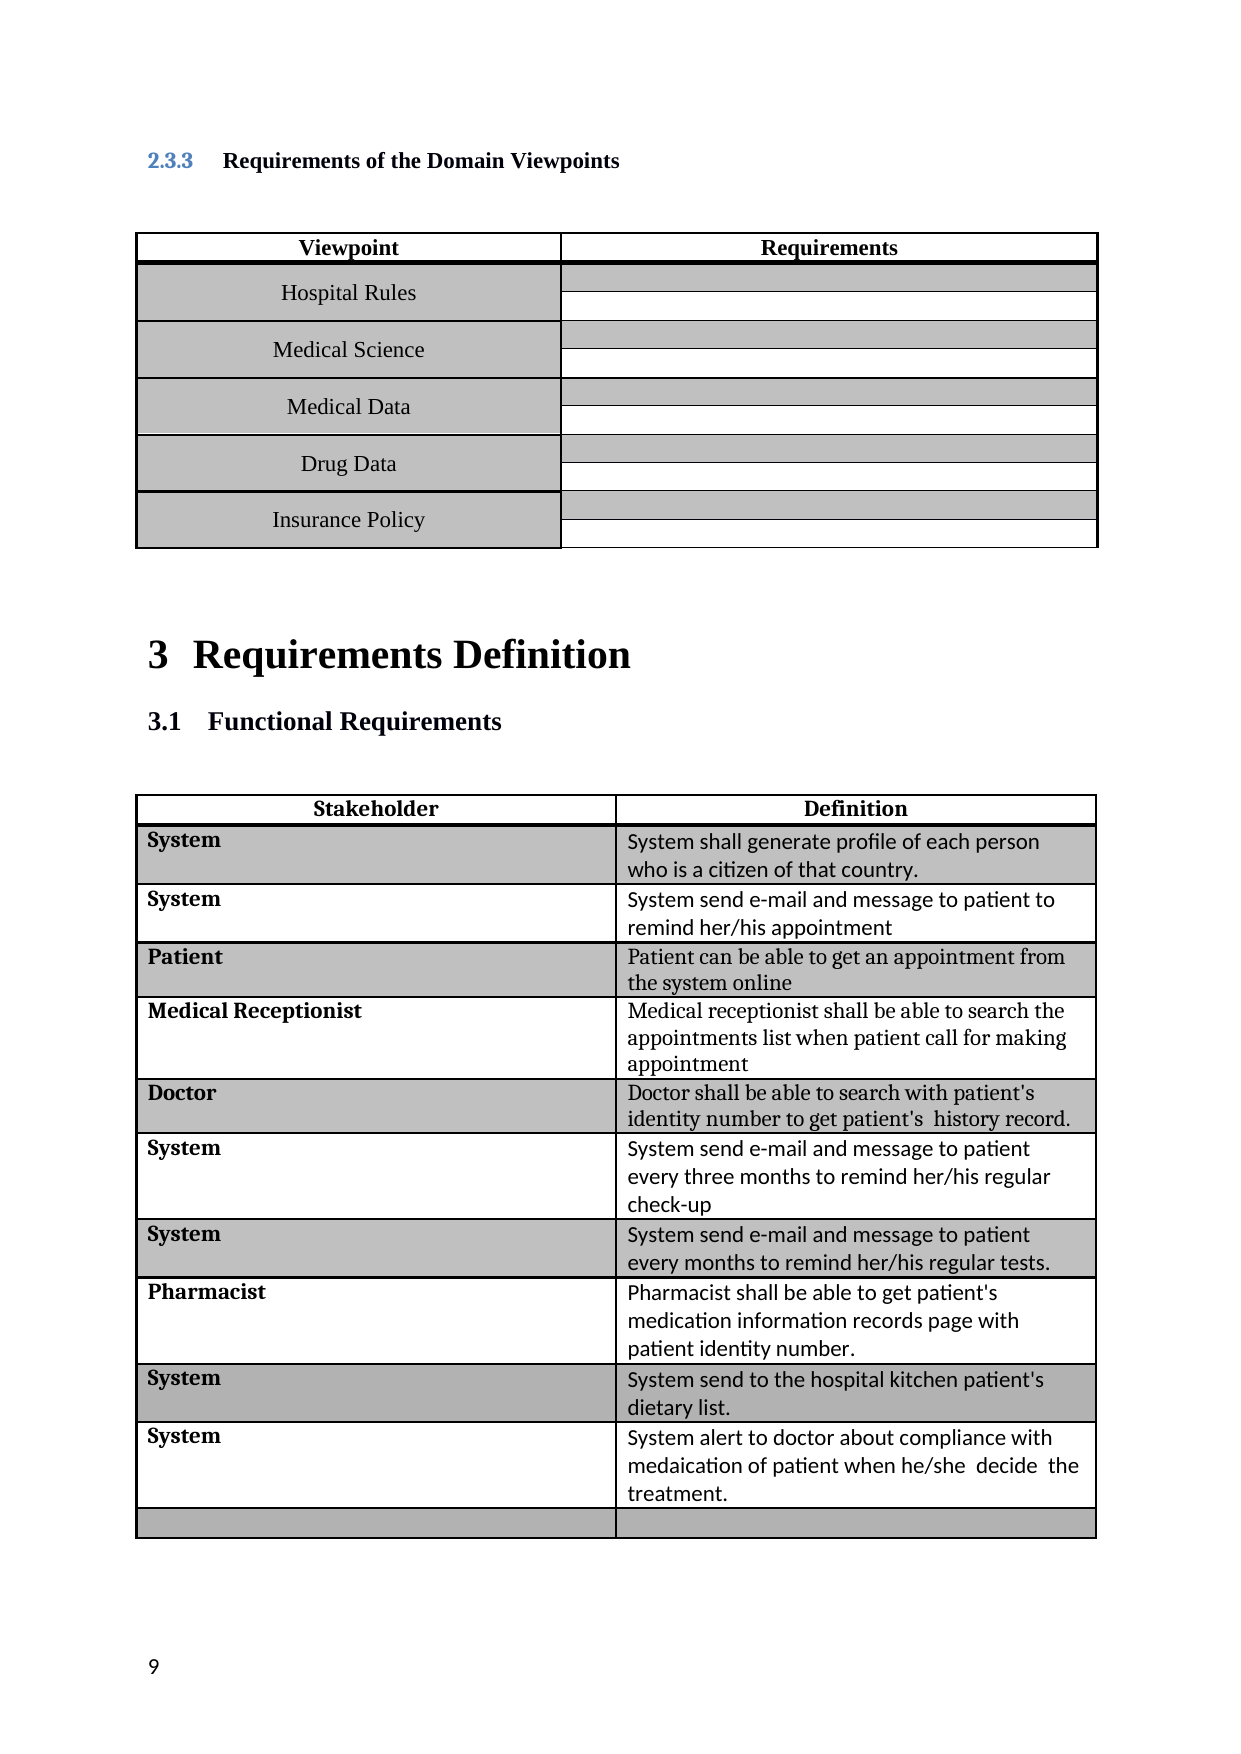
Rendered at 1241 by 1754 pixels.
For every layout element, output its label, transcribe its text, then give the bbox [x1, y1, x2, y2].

table_cell [562, 463, 1096, 490]
table_cell [562, 406, 1096, 433]
table_cell System [138, 1365, 615, 1421]
table_cell System [138, 1134, 615, 1218]
table_cell System [138, 827, 615, 883]
table_cell System shall generate profile of each person who is a citizen of that country. [617, 827, 1095, 883]
table_cell System [138, 885, 615, 941]
table_header Stakeholder [138, 796, 615, 823]
subtitle Functional Requirements [148, 705, 1093, 737]
table_cell Patient can be able to get an appointment from the system online [617, 944, 1095, 996]
table_cell System send e-mail and message to patient every three months to remind her/his regular check-up [617, 1134, 1095, 1218]
table_cell [562, 435, 1096, 462]
table_cell Insurance Policy [138, 493, 560, 547]
table_cell Patient [138, 944, 615, 996]
table_cell Medical Science [138, 322, 560, 377]
table_cell Medical receptionist shall be able to search the appointments list when patient call for making appointment [617, 998, 1095, 1077]
table_header Definition [617, 796, 1095, 823]
subtitle Requirements of the Domain Viewpoints [148, 148, 1093, 175]
table_cell [1084, 1509, 1095, 1537]
table_cell Pharmacist [138, 1279, 615, 1363]
table_cell [562, 292, 1096, 320]
table_cell Doctor shall be able to search with patient's identity number to get patient's history record. [617, 1080, 1095, 1132]
table_cell [562, 321, 1096, 348]
table_cell Medical Receptionist [138, 998, 615, 1077]
table_cell System send e-mail and message to patient every months to remind her/his regular tests. [617, 1220, 1095, 1276]
table_cell [562, 349, 1096, 377]
table_cell Doctor [138, 1080, 615, 1132]
table_cell System [138, 1423, 615, 1507]
table_cell [138, 1509, 615, 1537]
table_cell [562, 491, 1096, 519]
table_cell [562, 520, 1096, 547]
table_cell Hospital Rules [138, 265, 560, 320]
table_cell System send e-mail and message to patient to remind her/his appointment [617, 885, 1095, 941]
table_cell [562, 379, 1096, 405]
table_cell Drug Data [138, 436, 560, 490]
table_cell Medical Data [138, 379, 560, 433]
table_cell [617, 1509, 627, 1537]
table_header Viewpoint [138, 234, 560, 260]
table_cell [562, 265, 1096, 291]
subtitle Requirements Definition [148, 629, 1093, 677]
table_header Requirements [562, 234, 1096, 260]
table_cell System [138, 1220, 615, 1276]
